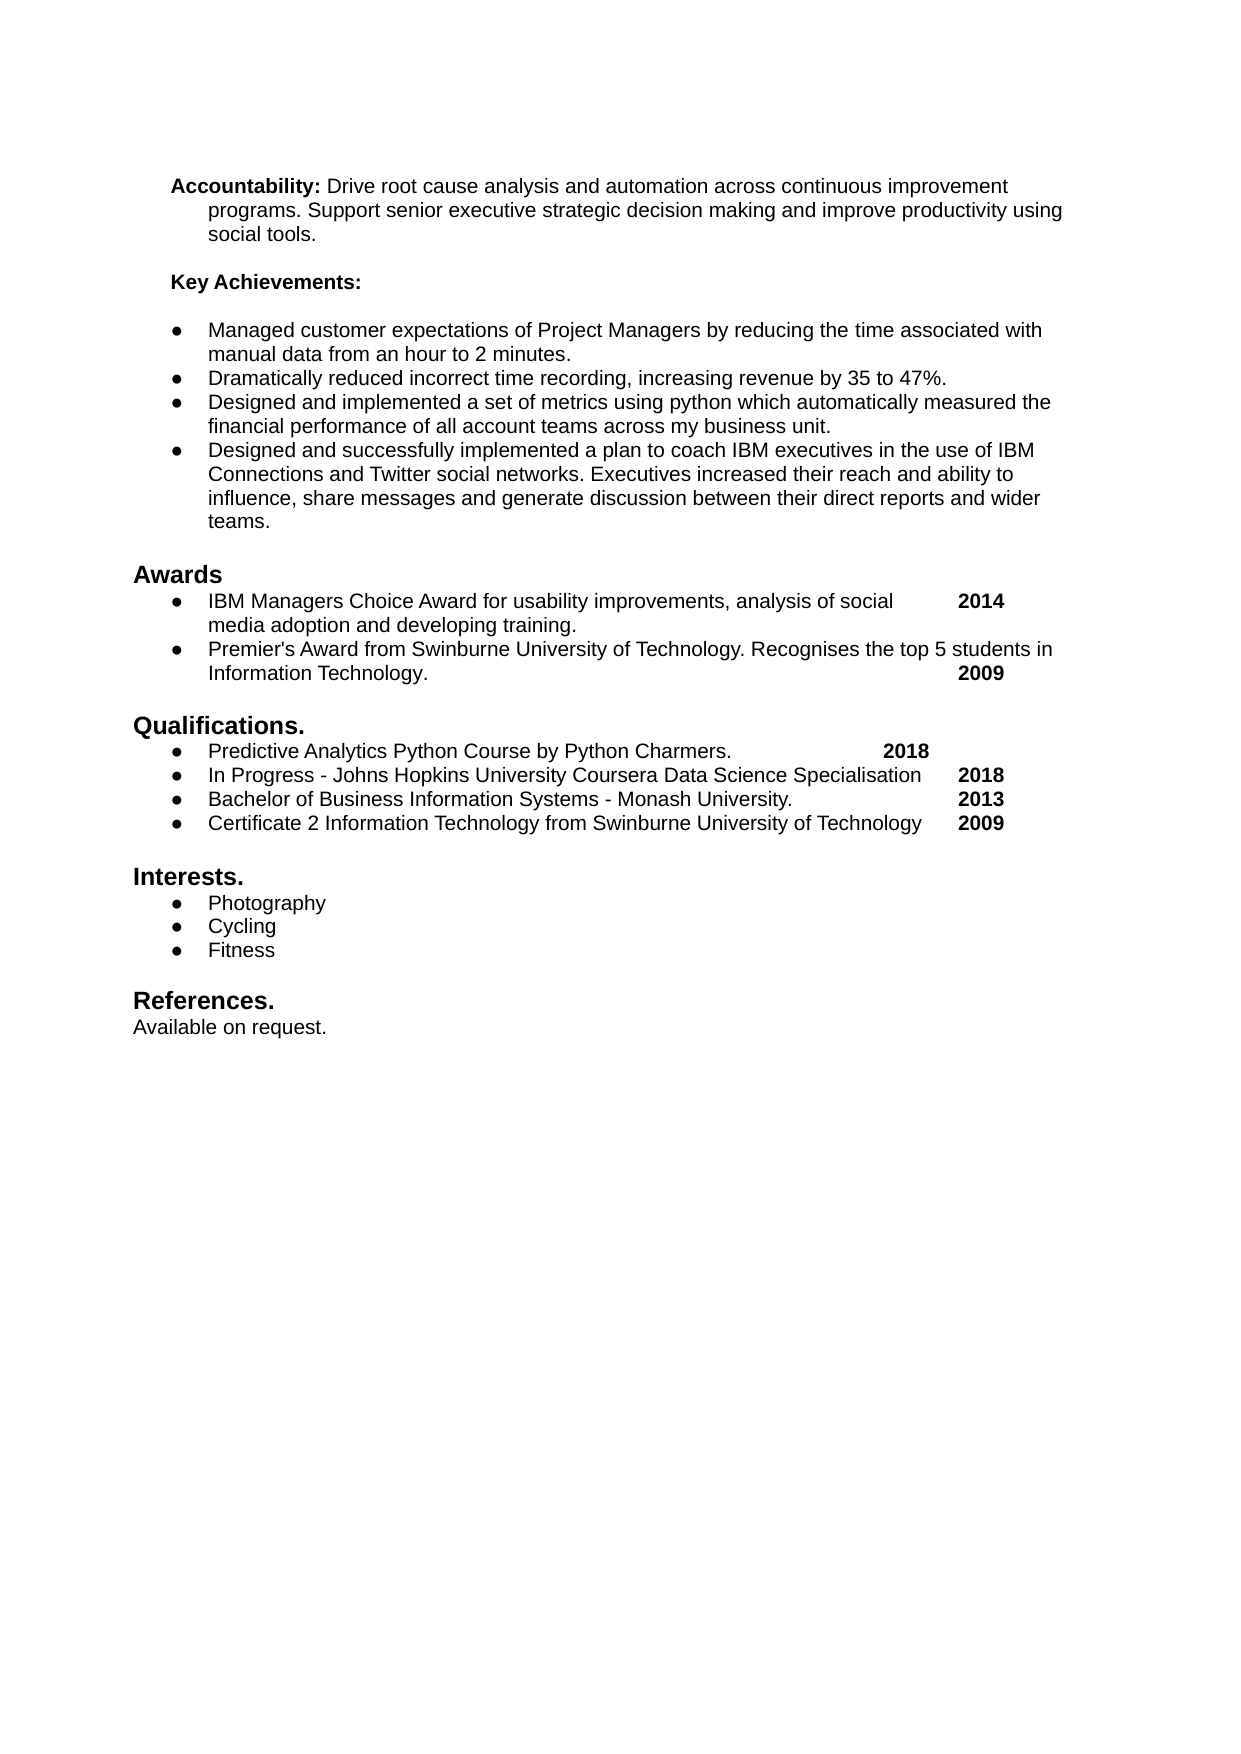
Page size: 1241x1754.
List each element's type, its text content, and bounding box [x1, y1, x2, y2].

text Qualifications. [133, 711, 1077, 739]
list Predictive Analytics Python Course by Python Charmers. 2018 [170, 739, 1077, 763]
list Designed and implemented a set of metrics using python which automatically measured the financial performance of all account teams across my business unit. [170, 389, 1077, 437]
text Key Achievements: [170, 270, 1077, 294]
list In Progress - Johns Hopkins University Coursera Data Science Specialisation 2018 [170, 763, 1077, 787]
list Cycling [170, 914, 1077, 938]
list Photography [170, 890, 1077, 914]
list Fitness [170, 938, 1077, 962]
list Premier's Award from Swinburne University of Technology. Recognises the top 5 students in Information Technology . 2009 [170, 636, 1077, 684]
list Designed and successfully implemented a plan to coach IBM executives in the use of IBM Connections and Twitter social networks. Executives increased their reach and ability to influence, share messages and generate discussion between their direct reports and wider teams. [170, 437, 1077, 533]
list Certificate 2 Information Technology from Swinburne University of Technology 2009 [170, 811, 1077, 835]
list Bachelor of Business Information Systems - Monash University. 2013 [170, 787, 1077, 811]
text Available on request. [133, 1015, 1077, 1039]
list IBM Managers Choice Award for usability improvements, analysis of social 2014 media adoption and developing training. [170, 588, 1106, 636]
list Dramatically reduced incorrect time recording, increasing revenue by 35 to 47%. [170, 366, 1077, 389]
text References. [133, 986, 1077, 1015]
text Accountability: Drive root cause analysis and automation across continuous improvement programs. Support senior executive strategic decision making and improve productivity using social tools. [170, 174, 1077, 246]
text Awards [133, 560, 1077, 588]
text Interests. [133, 862, 1077, 890]
list Managed customer expectations of Project Managers by reducing the time associated with manual data from an hour to 2 minutes. [170, 318, 1077, 366]
